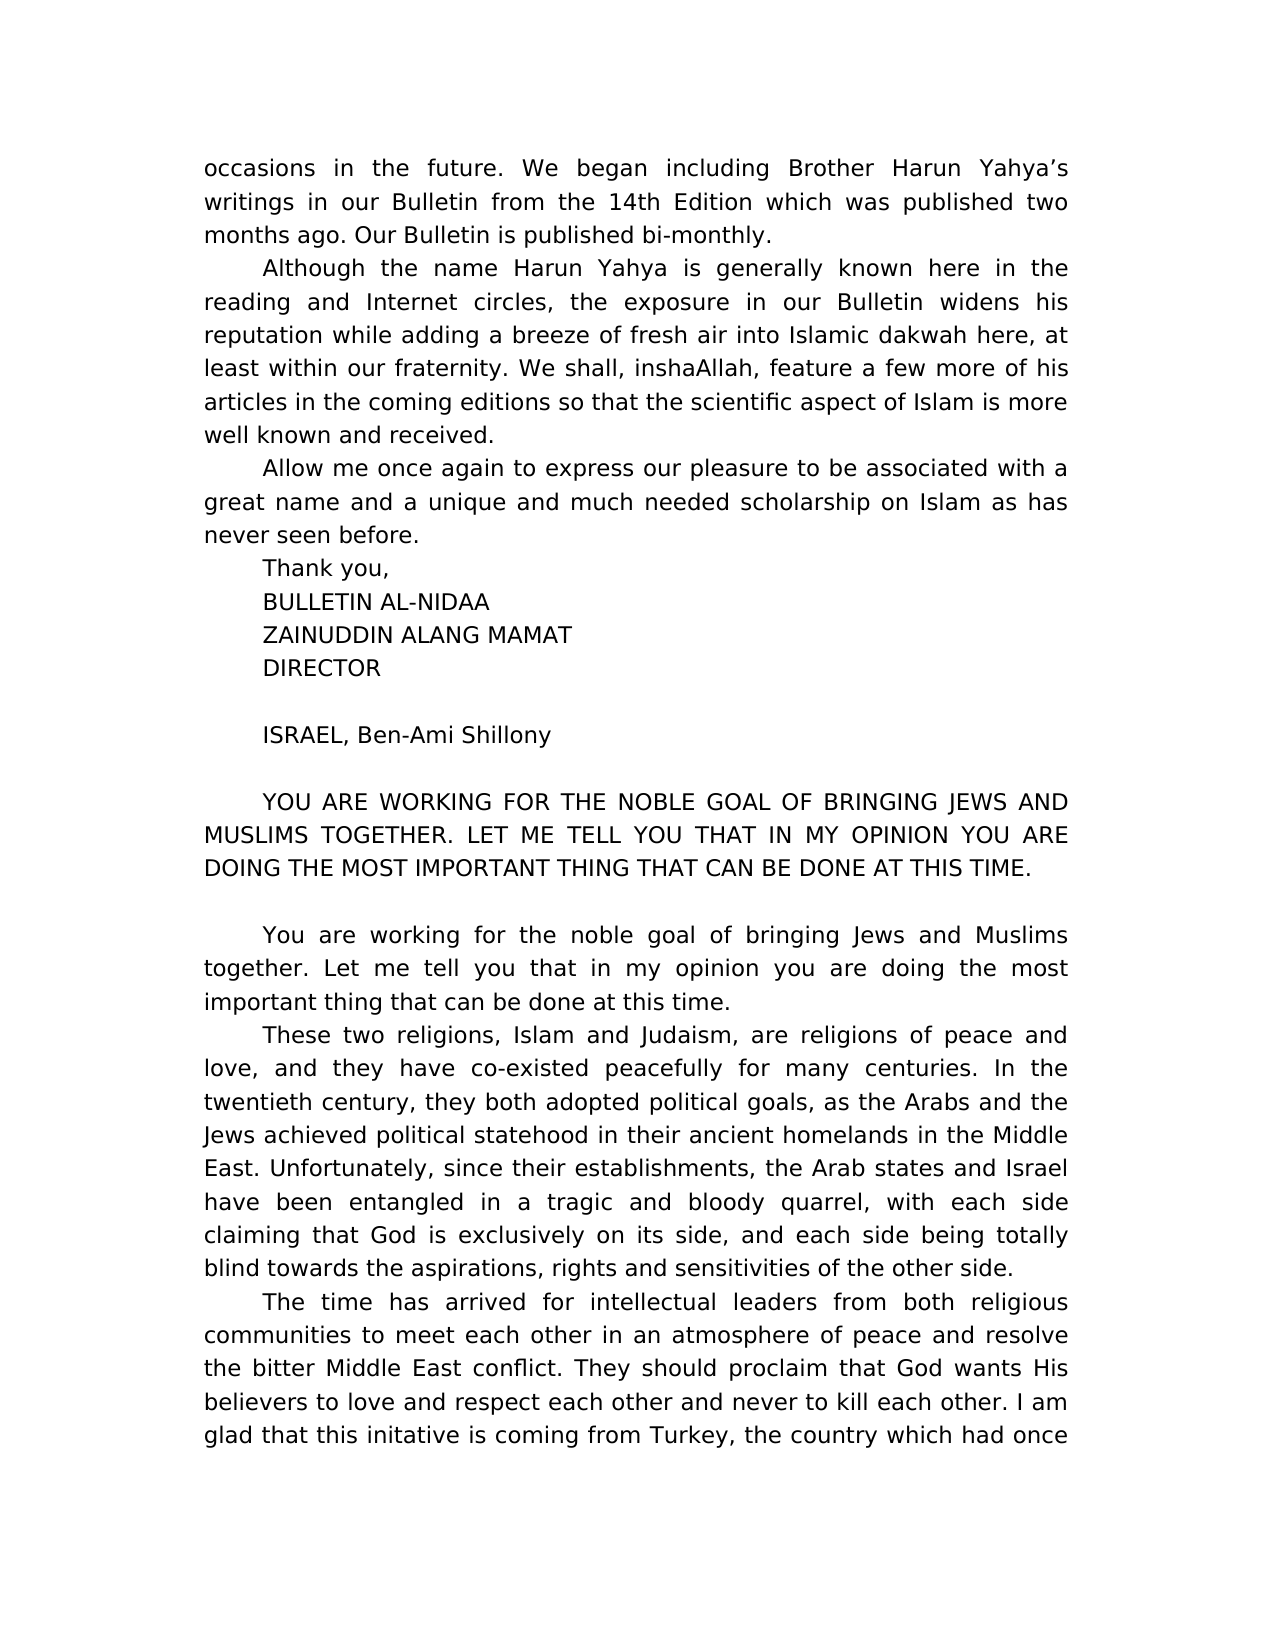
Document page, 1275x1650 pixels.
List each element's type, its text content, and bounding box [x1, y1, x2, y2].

text Thank you, [203, 550, 1070, 583]
text BULLETIN AL-NIDAA [203, 583, 1070, 617]
text Zainuddin Alang Mamat [203, 617, 1070, 650]
text YOU ARE WORKING FOR THE NOBLE GOAL OF BRINGING JEWS AND MUSLIMS TOGETHER. LET ME TELL YOU THAT IN MY OPINION YOU ARE DOING THE MOST IMPORTANT THING THAT CAN BE DONE AT THIS TIME. [203, 783, 1070, 883]
text occasions in the future. We began including Brother Harun Yahya’s writings in our Bulletin from the 14th Edition which was published two months ago. Our Bulletin is published bi-monthly. [203, 150, 1070, 250]
text DIRECTOR [203, 650, 1070, 683]
text ISRAEL, Ben-Ami Shillony [203, 717, 1070, 750]
text The time has arrived for intellectual leaders from both religious communities to meet each other in an atmosphere of peace and resolve the bitter Middle East conflict. They should proclaim that God wants His believers to love and respect each other and never to kill each other. I am glad that this initative is coming from Turkey, the country which had once [203, 1283, 1070, 1450]
text These two religions, Islam and Judaism, are religions of peace and love, and they have co-existed peacefully for many centuries. In the twentieth century, they both adopted political goals, as the Arabs and the Jews achieved political statehood in their ancient homelands in the Middle East. Unfortunately, since their establishments, the Arab states and Israel have been entangled in a tragic and bloody quarrel, with each side claiming that God is exclusively on its side, and each side being totally blind towards the aspirations, rights and sensitivities of the other side. [203, 1017, 1070, 1283]
text Allow me once again to express our pleasure to be associated with a great name and a unique and much needed scholarship on Islam as has never seen before. [203, 450, 1070, 550]
text Although the name Harun Yahya is generally known here in the reading and Internet circles, the exposure in our Bulletin widens his reputation while adding a breeze of fresh air into Islamic dakwah here, at least within our fraternity. We shall, inshaAllah, feature a few more of his articles in the coming editions so that the scientific aspect of Islam is more well known and received. [203, 250, 1070, 450]
text You are working for the noble goal of bringing Jews and Muslims together. Let me tell you that in my opinion you are doing the most important thing that can be done at this time. [203, 917, 1070, 1017]
